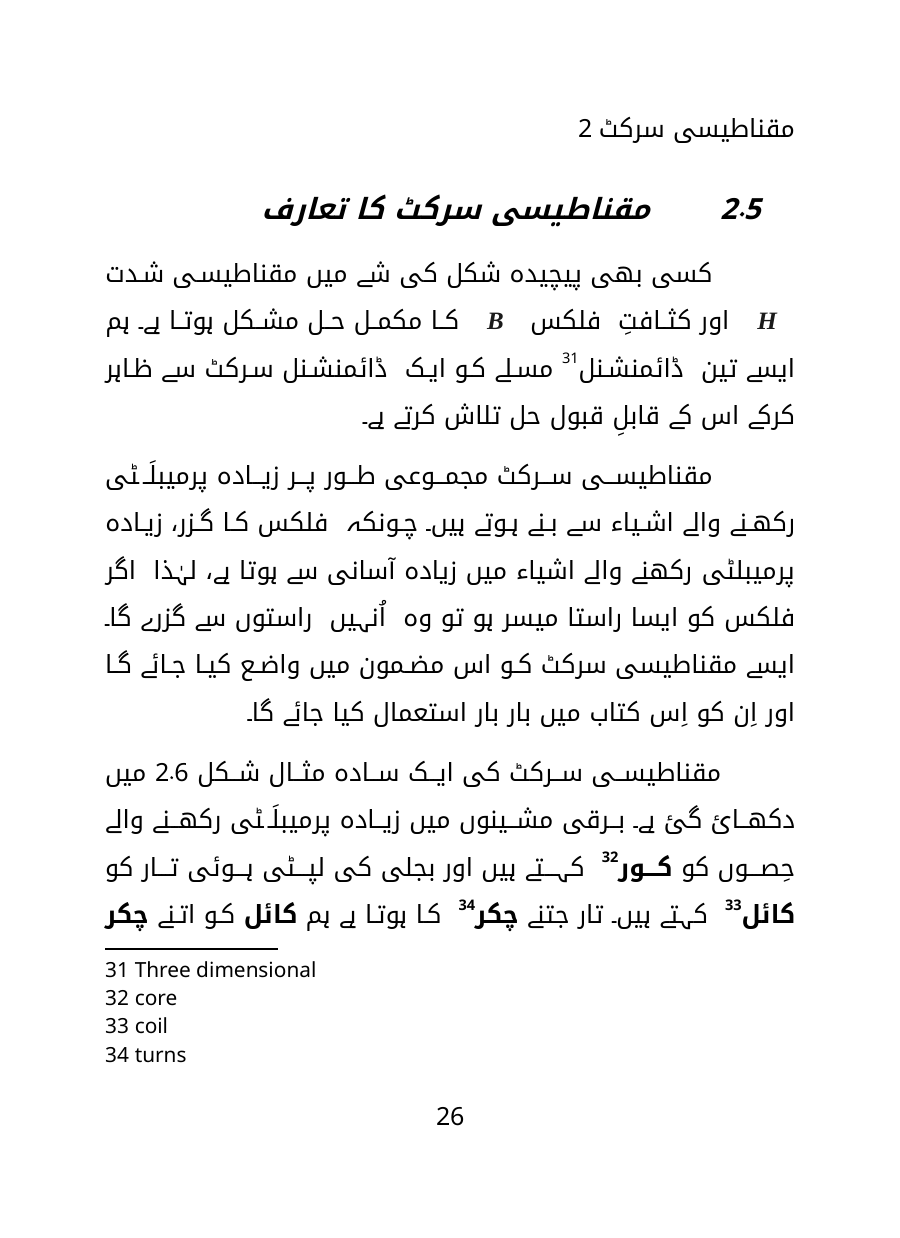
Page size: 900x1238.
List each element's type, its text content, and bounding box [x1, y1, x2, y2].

text مقناطیسی سرکٹ کی ایک سادہ مثال شکل 2.6 میں دکھائ گئ ہے۔ برقی مشینوں میں زیادہ پرمیبلَٹی رکھنے والے حِصوں کو کور کہتے ہیں اور بجلی کی لپٹی ہوئی تار کو کائل کہتے ہیں۔ تار جتنے چکر کا ہوتا ہے ہم کائل کو اتنے چکر کا کائل کہتے ہیں۔ [105, 749, 795, 939]
text مقناطیسی سرکٹ مجموعی طور پر زیادہ پرمیبلَٹی رکھنے والے اشیاء سے بنے ہوتے ہیں۔ چونکہ فلکس کا گزر، زیادہ پرمیبلٹی رکھنے والے اشیاء میں زیادہ آسانی سے ہوتا ہے، لہٰذا اگر فلکس کو ایسا راستا میسر ہو تو وہ اُنہیں راستوں سے گزرے گا۔ ایسے مقناطیسی سرکٹ کو اس مضمون میں واضع کیا جائے گا اور اِن کو اِس کتاب میں بار بار استعمال کیا جائے گا۔ [105, 452, 795, 737]
text coil [105, 1012, 795, 1040]
subtitle مقناطیسی سرکٹ کا تعارف [105, 182, 720, 238]
text Three dimensional [105, 955, 795, 983]
text core [105, 983, 795, 1012]
text کسی بھی پیچیدہ شکل کی شے میں مقناطیسی شدت اور کثافتِ فلکس کا مکمل حل مشکل ہوتا ہے۔ ہم ایسے تین ڈائمنشنل مسلے کو ایک ڈائمنشنل سرکٹ سے ظاہر کرکے اس کے قابلِ قبول حل تلاش کرتے ہے۔ [105, 250, 795, 440]
text turns [105, 1040, 795, 1068]
